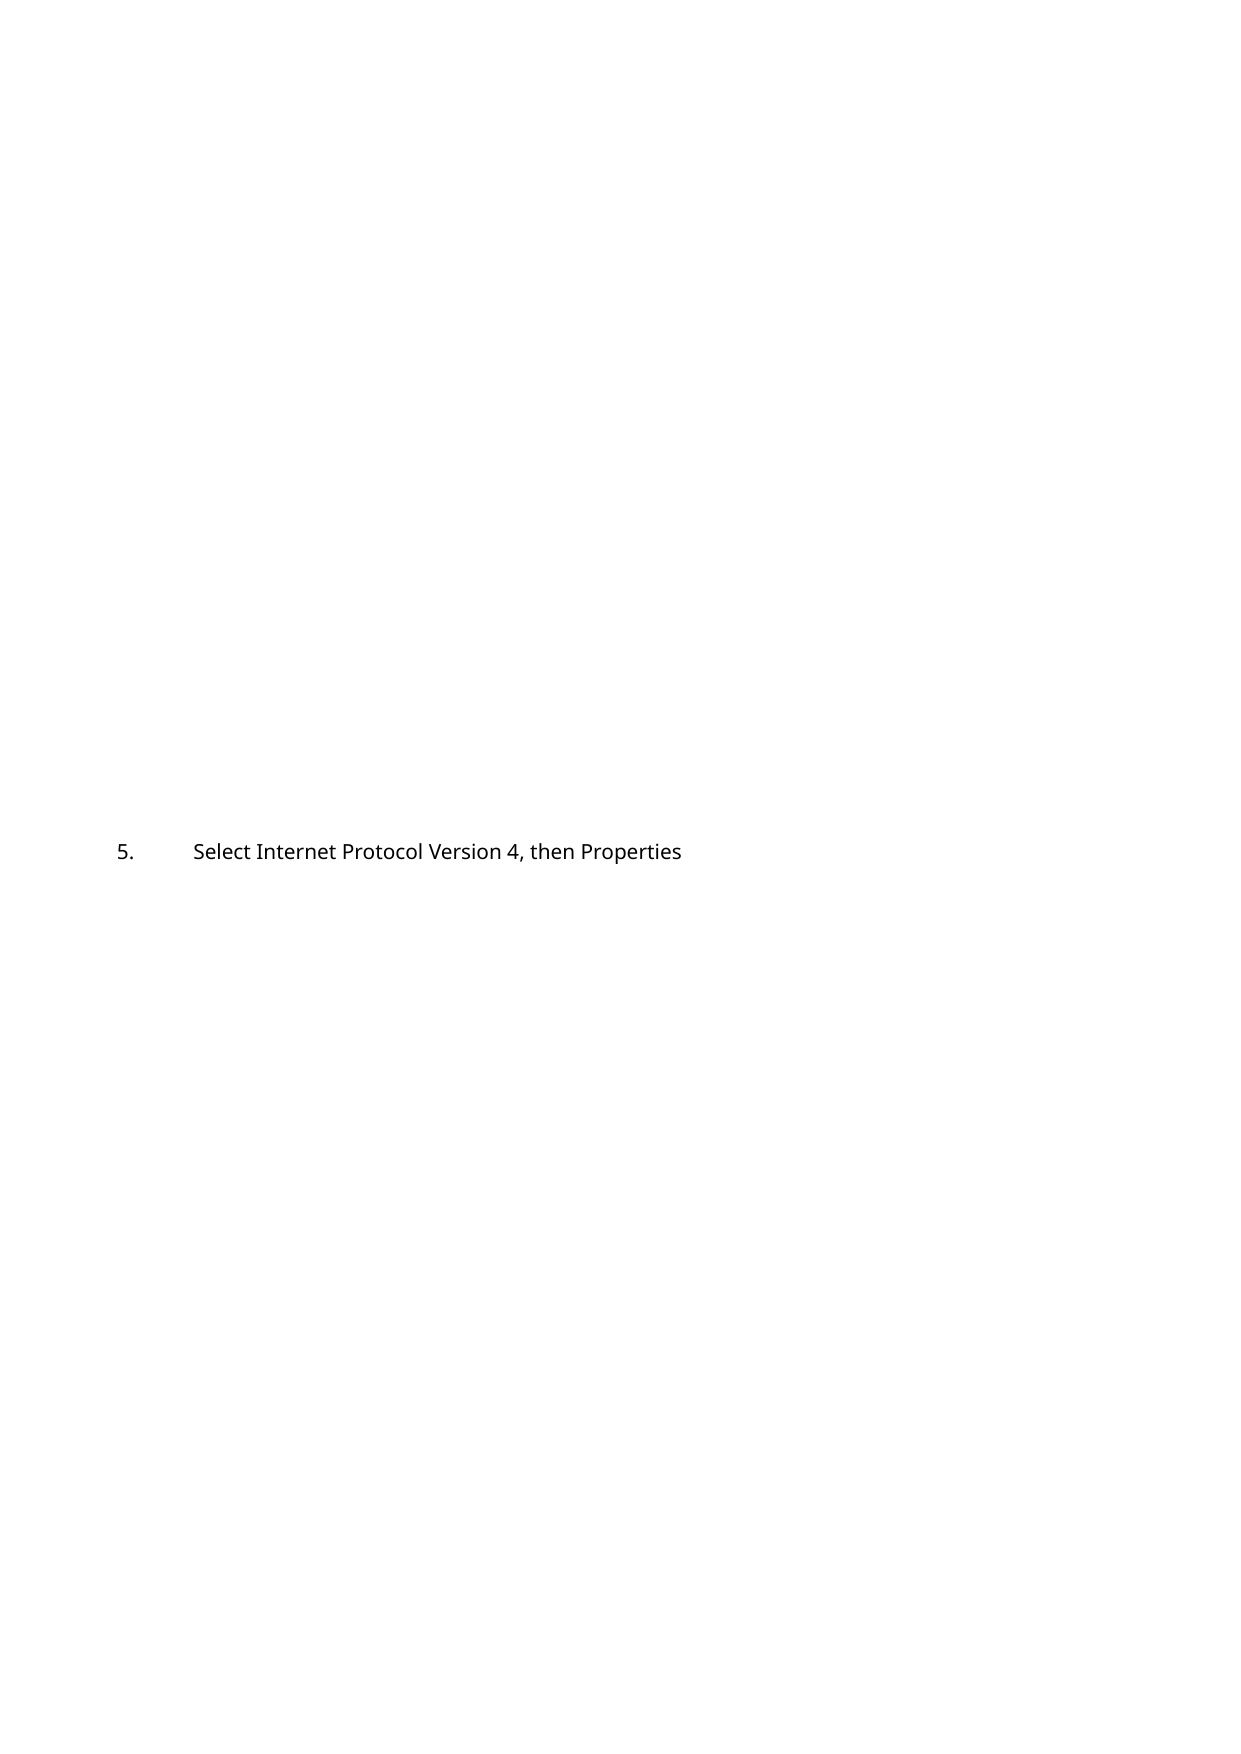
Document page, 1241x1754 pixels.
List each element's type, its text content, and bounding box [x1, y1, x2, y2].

list Select Internet Protocol Version 4, then Properties [117, 837, 1122, 865]
